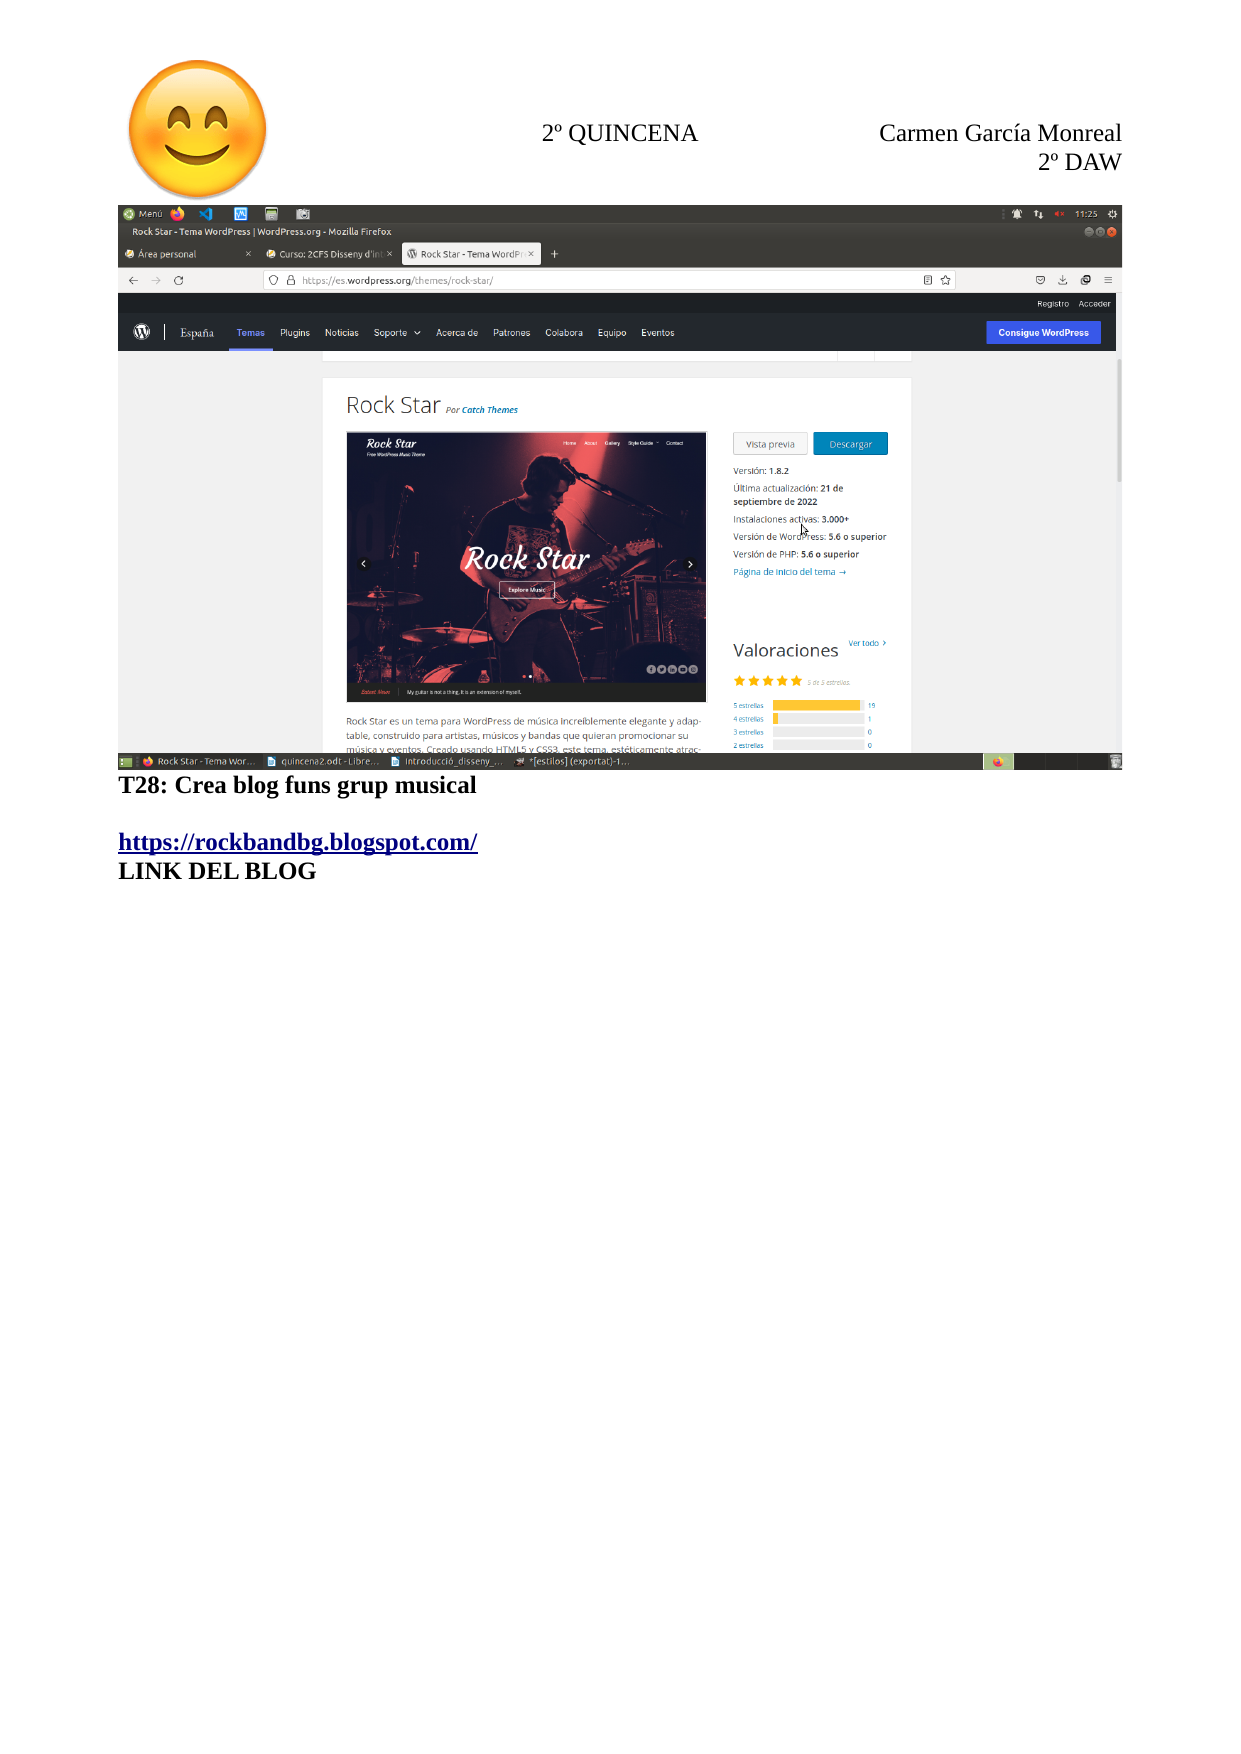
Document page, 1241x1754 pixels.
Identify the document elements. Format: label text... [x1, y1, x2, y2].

picture [117, 50, 1123, 770]
text LINK DEL BLOG [118, 856, 1122, 885]
text https://rockbandbg.blogspot.com/ [118, 827, 1122, 856]
text T28: Crea blog funs grup musical [118, 770, 1122, 798]
